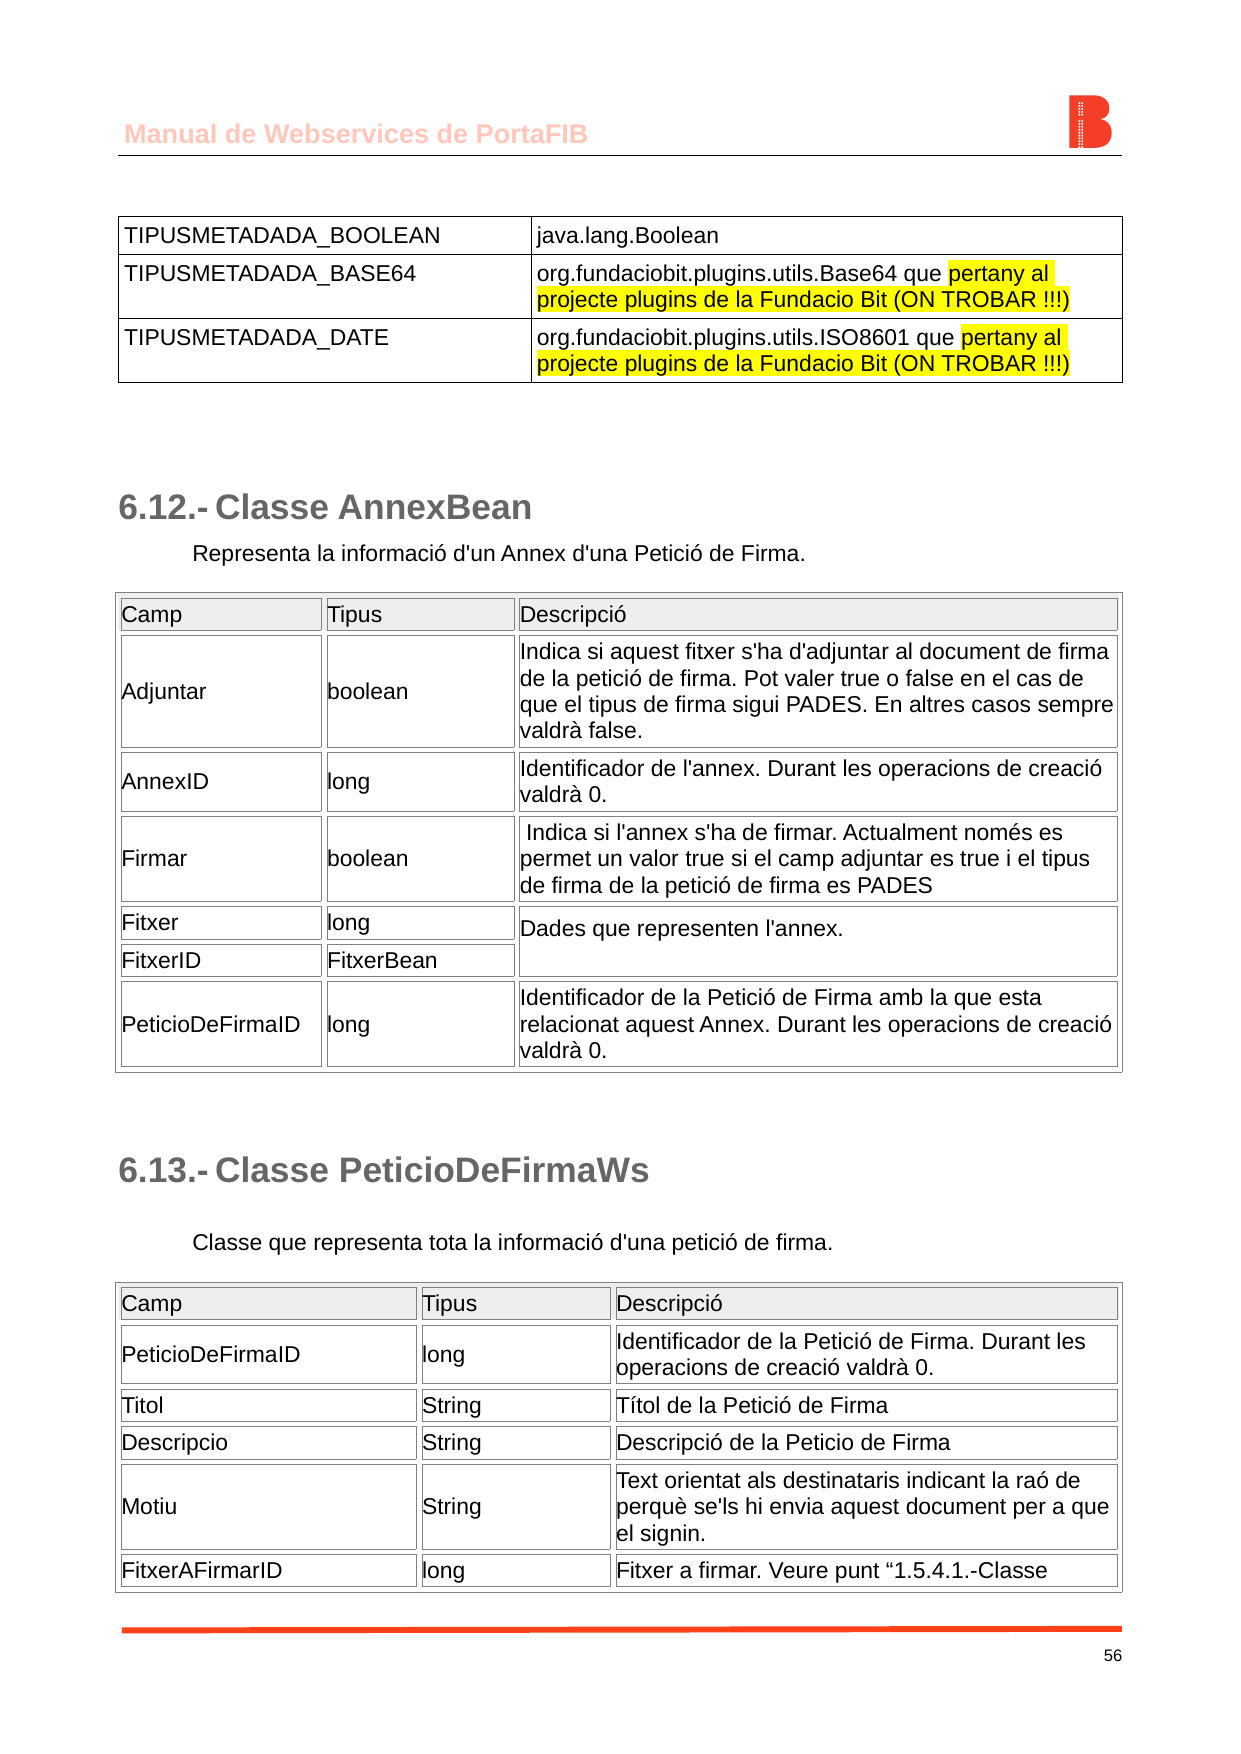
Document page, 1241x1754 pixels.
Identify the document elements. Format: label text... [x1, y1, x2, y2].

table_header Tipus [324, 593, 517, 630]
table_cell String [419, 1459, 613, 1549]
table_cell String [419, 1421, 613, 1458]
table_cell Identificador de la Petició de Firma. Durant les operacions de creació valdrà 0. [613, 1319, 1119, 1383]
table_cell boolean [324, 811, 517, 901]
table_header Camp [118, 593, 324, 630]
subtitle Classe AnnexBean [118, 486, 1122, 527]
table_header Camp [118, 1283, 419, 1319]
table_cell org.fundaciobit.plugins.utils.Base64 que pertany al projecte plugins de la Fundacio Bit (ON TROBAR !!!) [532, 255, 1122, 318]
table_cell Indica si l'annex s'ha de firmar. Actualment només es permet un valor true si el camp adjuntar es true i el tipus de firma de la petició de firma es PADES [517, 811, 1119, 901]
table_cell Fitxer a firmar. Veure punt “1.5.4.1.-Classe [613, 1549, 1119, 1586]
table_cell Identificador de la Petició de Firma amb la que esta relacionat aquest Annex. Durant les operacions de creació valdrà 0. [517, 976, 1119, 1066]
table_cell Text orientat als destinataris indicant la raó de perquè se'ls hi envia aquest document per a que el signin. [613, 1459, 1119, 1549]
table_cell FitxerBean [324, 939, 517, 976]
table_cell Descripció de la Peticio de Firma [613, 1421, 1119, 1458]
table_cell long [419, 1319, 613, 1383]
table_cell TIPUSMETADADA_BOOLEAN [119, 217, 531, 254]
picture [1063, 94, 1117, 150]
table_cell Descripcio [118, 1421, 419, 1458]
table_cell FitxerID [118, 939, 324, 976]
table_header Descripció [517, 593, 1119, 630]
table_header Descripció [613, 1283, 1119, 1319]
table_header Tipus [419, 1283, 613, 1319]
table_cell long [324, 901, 517, 938]
table_cell Motiu [118, 1459, 419, 1549]
table_cell long [419, 1549, 613, 1586]
table_cell TIPUSMETADADA_BASE64 [119, 255, 531, 318]
table_cell long [324, 747, 517, 811]
table_cell java.lang.Boolean [532, 217, 1122, 254]
table_cell String [419, 1383, 613, 1421]
table_cell TIPUSMETADADA_DATE [119, 319, 531, 382]
table_cell PeticioDeFirmaID [118, 1319, 419, 1383]
table_cell org.fundaciobit.plugins.utils.ISO8601 que pertany al projecte plugins de la Fundacio Bit (ON TROBAR !!!) [532, 319, 1122, 382]
subtitle Classe PeticioDeFirmaWs [118, 1149, 1122, 1190]
text Classe que representa tota la informació d'una petició de firma. [118, 1229, 1122, 1255]
table_cell AnnexID [118, 747, 324, 811]
table_cell PeticioDeFirmaID [118, 976, 324, 1066]
table_cell Adjuntar [118, 630, 324, 747]
table_cell Identificador de l'annex. Durant les operacions de creació valdrà 0. [517, 747, 1119, 811]
table_cell Dades que representen l'annex. [517, 901, 1119, 976]
table_cell Firmar [118, 811, 324, 901]
table_cell Indica si aquest fitxer s'ha d'adjuntar al document de firma de la petició de firma. Pot valer true o false en el cas de que el tipus de firma sigui PADES. En altres casos sempre valdrà false. [517, 630, 1119, 747]
table_cell boolean [324, 630, 517, 747]
table_cell FitxerAFirmarID [118, 1549, 419, 1586]
table_cell Fitxer [118, 901, 324, 938]
text Representa la informació d'un Annex d'una Petició de Firma. [118, 539, 1122, 566]
table_cell Titol [118, 1383, 419, 1421]
table_cell Títol de la Petició de Firma [613, 1383, 1119, 1421]
table_cell long [324, 976, 517, 1066]
